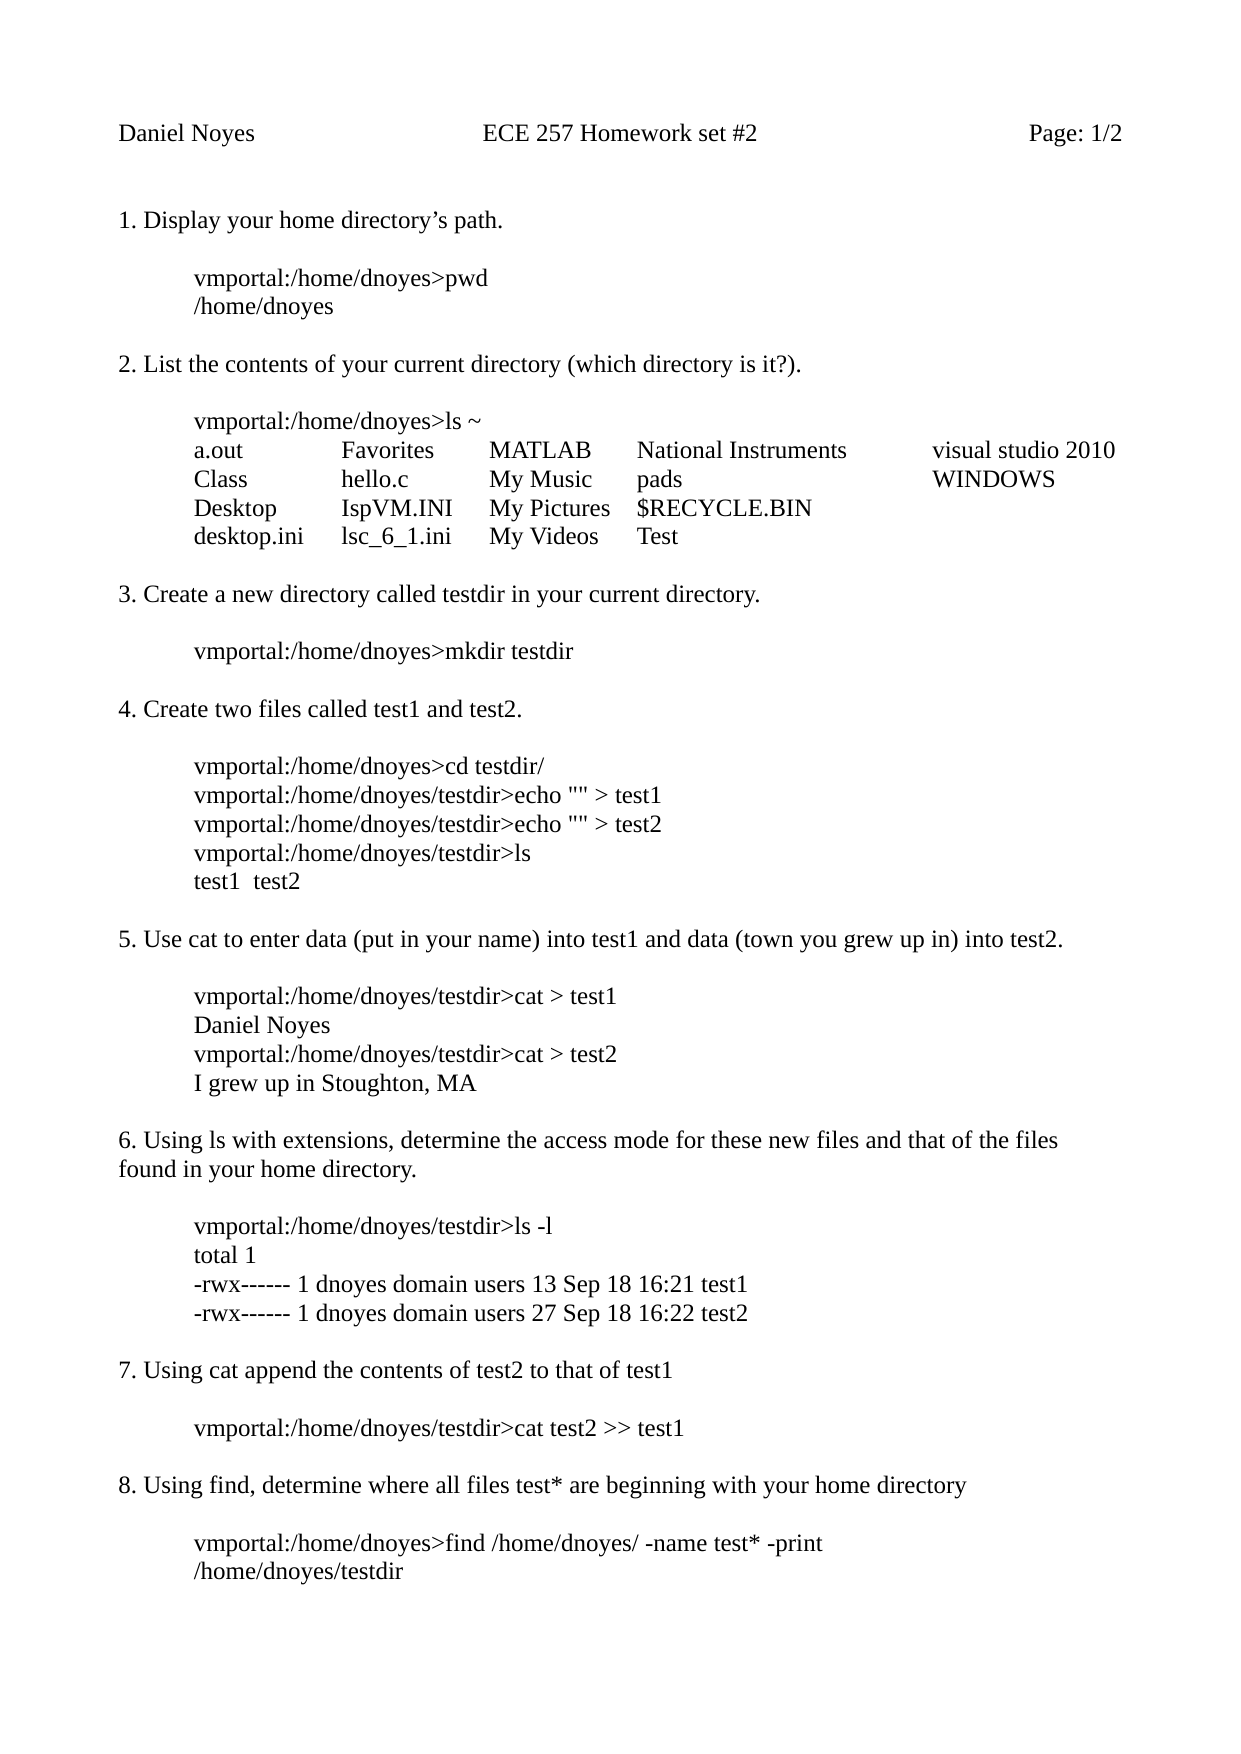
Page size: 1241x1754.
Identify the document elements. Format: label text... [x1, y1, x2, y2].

text 6. Using ls with extensions, determine the access mode for these new files and that of the files found in your home directory. [118, 1125, 1122, 1183]
text vmportal:/home/dnoyes>pwd [193, 263, 1122, 291]
text vmportal:/home/dnoyes/testdir>echo "" > test2 [193, 809, 1122, 838]
text test1 test2 [193, 866, 1122, 895]
text vmportal:/home/dnoyes/testdir>ls [193, 838, 1122, 866]
text -rwx------ 1 dnoyes domain users 13 Sep 18 16:21 test1 [193, 1269, 1122, 1298]
text I grew up in Stoughton, MA [193, 1068, 1122, 1096]
text Class hello.c My Music pads WINDOWS [193, 464, 1122, 493]
text Daniel Noyes [193, 1010, 1122, 1039]
text vmportal:/home/dnoyes>find /home/dnoyes/ -name test* -print [193, 1528, 1122, 1556]
text /home/dnoyes [193, 291, 1122, 320]
text 8. Using find, determine where all files test* are beginning with your home directory [118, 1470, 1122, 1499]
text vmportal:/home/dnoyes/testdir>cat > test1 [193, 981, 1122, 1010]
text 2. List the contents of your current directory (which directory is it?). [118, 349, 1122, 378]
text vmportal:/home/dnoyes/testdir>echo "" > test1 [193, 780, 1122, 809]
text vmportal:/home/dnoyes>cd testdir/ [193, 751, 1122, 780]
text 7. Using cat append the contents of test2 to that of test1 [118, 1355, 1122, 1384]
text vmportal:/home/dnoyes>mkdir testdir [193, 636, 1122, 665]
text 3. Create a new directory called testdir in your current directory. [118, 579, 1122, 608]
text -rwx------ 1 dnoyes domain users 27 Sep 18 16:22 test2 [193, 1298, 1122, 1326]
text vmportal:/home/dnoyes/testdir>cat > test2 [193, 1039, 1122, 1068]
text 4. Create two files called test1 and test2. [118, 694, 1122, 723]
text a.out Favorites MATLAB National Instruments visual studio 2010 [193, 435, 1122, 464]
text 5. Use cat to enter data (put in your name) into test1 and data (town you grew up in) into test2. [118, 924, 1122, 953]
text /home/dnoyes/testdir [193, 1556, 1122, 1585]
text Desktop IspVM.INI My Pictures $RECYCLE.BIN [193, 493, 1122, 521]
text vmportal:/home/dnoyes>ls ~ [193, 406, 1122, 435]
text total 1 [193, 1240, 1122, 1269]
text desktop.ini lsc_6_1.ini My Videos Test [193, 521, 1122, 550]
text vmportal:/home/dnoyes/testdir>cat test2 >> test1 [193, 1413, 1122, 1441]
text vmportal:/home/dnoyes/testdir>ls -l [193, 1211, 1122, 1240]
text 1. Display your home directory’s path. [118, 205, 1122, 234]
